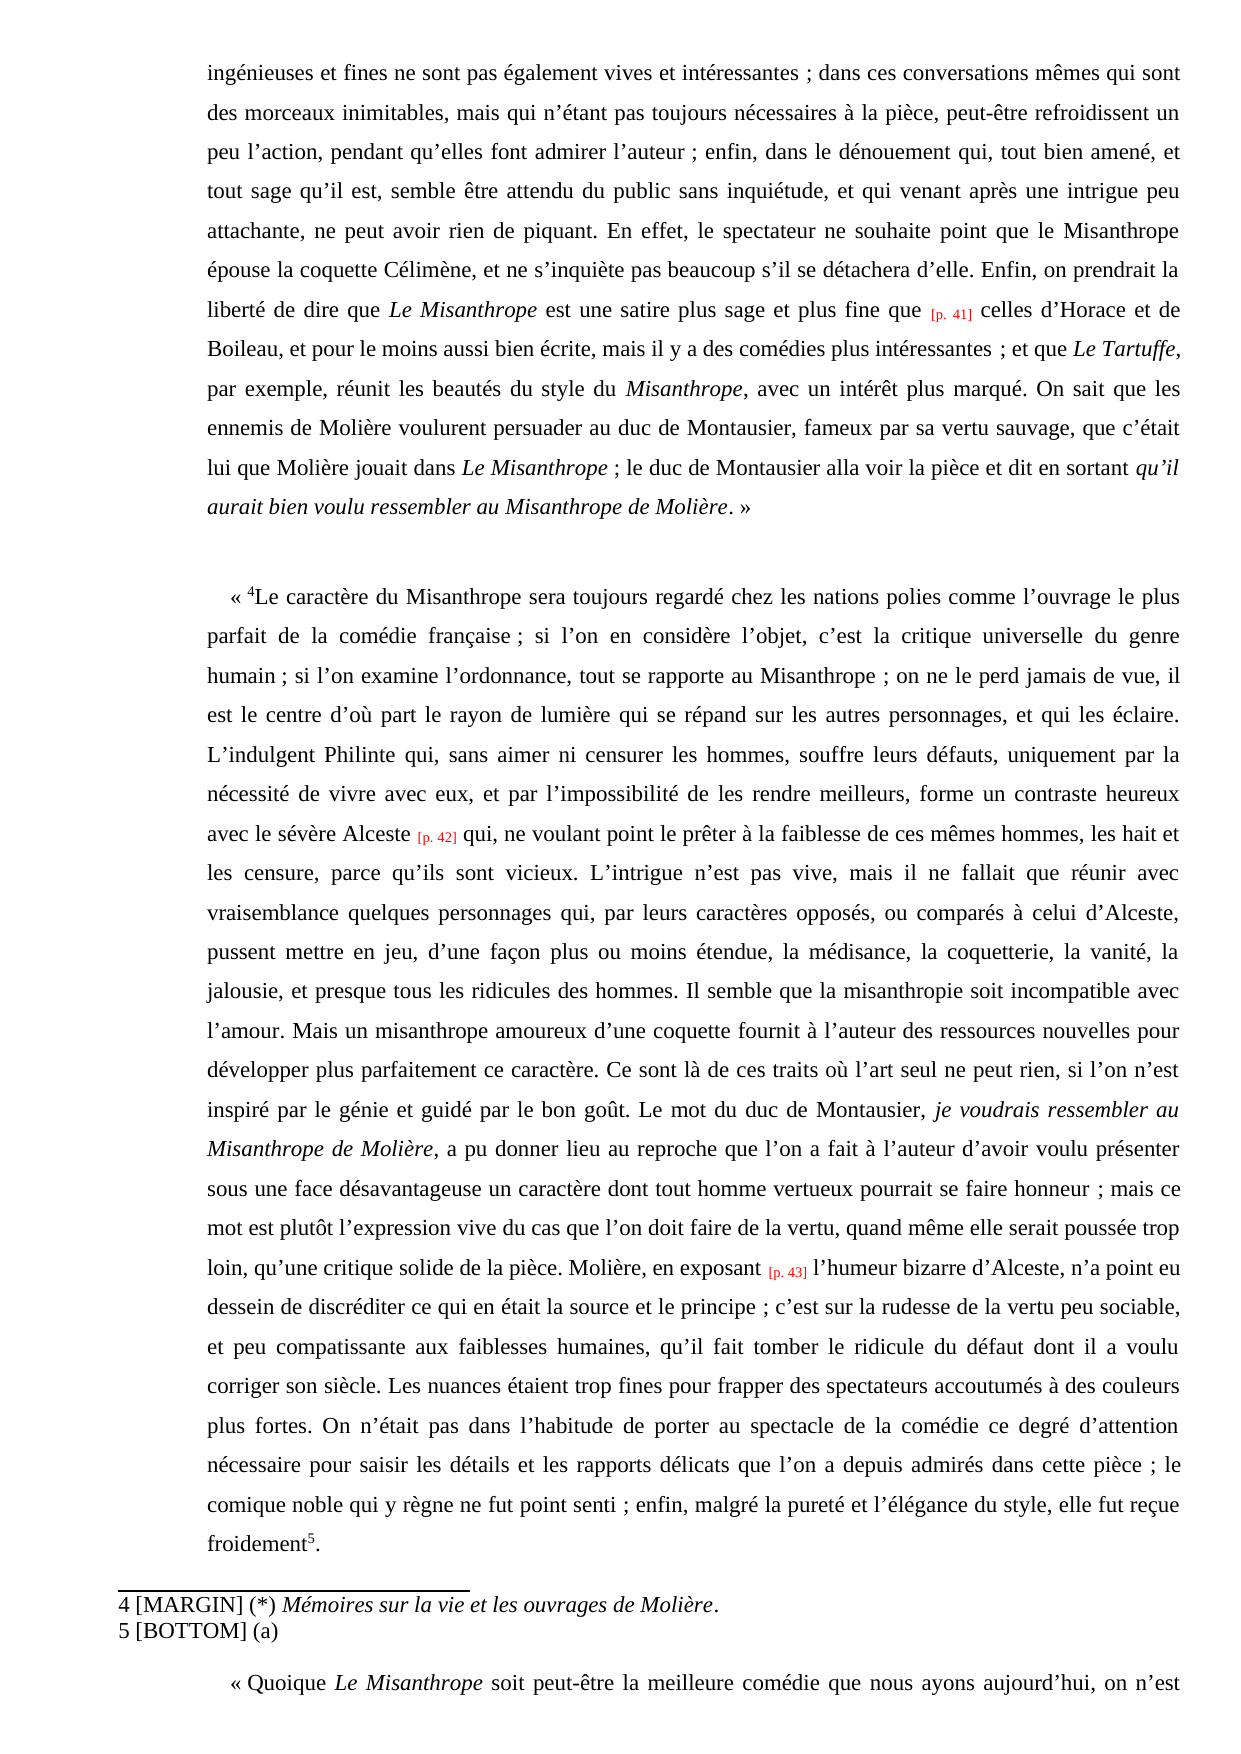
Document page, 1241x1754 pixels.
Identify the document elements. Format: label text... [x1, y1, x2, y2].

text [MARGIN] (*) Mémoires sur la vie et les ouvrages de Molière. [118, 1591, 1181, 1617]
text [BOTTOM] (a) [118, 1617, 1181, 1643]
text « Le caractère du Misanthrope sera toujours regardé chez les nations polies comme l’ouvrage le plus parfait de la comédie française ; si l’on en considère l’objet, c’est la critique universelle du genre humain ; si l’on examine l’ordonnance, tout se rapporte au Misanthrope ; on ne le perd jamais de vue, il est le centre d’où part le rayon de lumière qui se répand sur les autres personnages, et qui les éclaire. L’indulgent Philinte qui, sans aimer ni censurer les hommes, souffre leurs défauts, uniquement par la nécessité de vivre avec eux, et par l’impossibilité de les rendre meilleurs, forme un contraste heureux avec le sévère Alceste [p. 42] qui, ne voulant point le prêter à la faiblesse de ces mêmes hommes, les hait et les censure, parce qu’ils sont vicieux. L’intrigue n’est pas vive, mais il ne fallait que réunir avec vraisemblance quelques personnages qui, par leurs caractères opposés, ou comparés à celui d’Alceste, pussent mettre en jeu, d’une façon plus ou moins étendue, la médisance, la coquetterie, la vanité, la jalousie, et presque tous les ridicules des hommes. Il semble que la misanthropie soit incompatible avec l’amour. Mais un misanthrope amoureux d’une coquette fournit à l’auteur des ressources nouvelles pour développer plus parfaitement ce caractère. Ce sont là de ces traits où l’art seul ne peut rien, si l’on n’est inspiré par le génie et guidé par le bon goût. Le mot du duc de Montausier, je voudrais ressembler au Misanthrope de Molière, a pu donner lieu au reproche que l’on a fait à l’auteur d’avoir voulu présenter sous une face désavantageuse un caractère dont tout homme vertueux pourrait se faire honneur ; mais ce mot est plutôt l’expression vive du cas que l’on doit faire de la vertu, quand même elle serait poussée trop loin, qu’une critique solide de la pièce. Molière, en exposant [p. 43] l’humeur bizarre d’Alceste, n’a point eu dessein de discréditer ce qui en était la source et le principe ; c’est sur la rudesse de la vertu peu sociable, et peu compatissante aux faiblesses humaines, qu’il fait tomber le ridicule du défaut dont il a voulu corriger son siècle. Les nuances étaient trop fines pour frapper des spectateurs accoutumés à des couleurs plus fortes. On n’était pas dans l’habitude de porter au spectacle de la comédie ce degré d’attention nécessaire pour saisir les détails et les rapports délicats que l’on a depuis admirés dans cette pièce ; le comique noble qui y règne ne fut point senti ; enfin, malgré la pureté et l’élégance du style, elle fut reçue froidement. [207, 583, 1181, 1557]
text ingénieuses et fines ne sont pas également vives et intéressantes ; dans ces conversations mêmes qui sont des morceaux inimitables, mais qui n’étant pas toujours nécessaires à la pièce, peut-être refroidissent un peu l’action, pendant qu’elles font admirer l’auteur ; enfin, dans le dénouement qui, tout bien amené, et tout sage qu’il est, semble être attendu du public sans inquiétude, et qui venant après une intrigue peu attachante, ne peut avoir rien de piquant. En effet, le spectateur ne souhaite point que le Misanthrope épouse la coquette Célimène, et ne s’inquiète pas beaucoup s’il se détachera d’elle. Enfin, on prendrait la liberté de dire que Le Misanthrope est une satire plus sage et plus fine que [p. 41] celles d’Horace et de Boileau, et pour le moins aussi bien écrite, mais il y a des comédies plus intéressantes ; et que Le Tartuffe, par exemple, réunit les beautés du style du Misanthrope, avec un intérêt plus marqué. On sait que les ennemis de Molière voulurent persuader au duc de Montausier, fameux par sa vertu sauvage, que c’était lui que Molière jouait dans Le Misanthrope ; le duc de Montausier alla voir la pièce et dit en sortant qu’il aurait bien voulu ressembler au Misanthrope de Molière. » [207, 59, 1181, 520]
text « Quoique Le Misanthrope soit peut-être la meilleure comédie que nous ayons aujourd’hui, on n’est [207, 1668, 1181, 1695]
